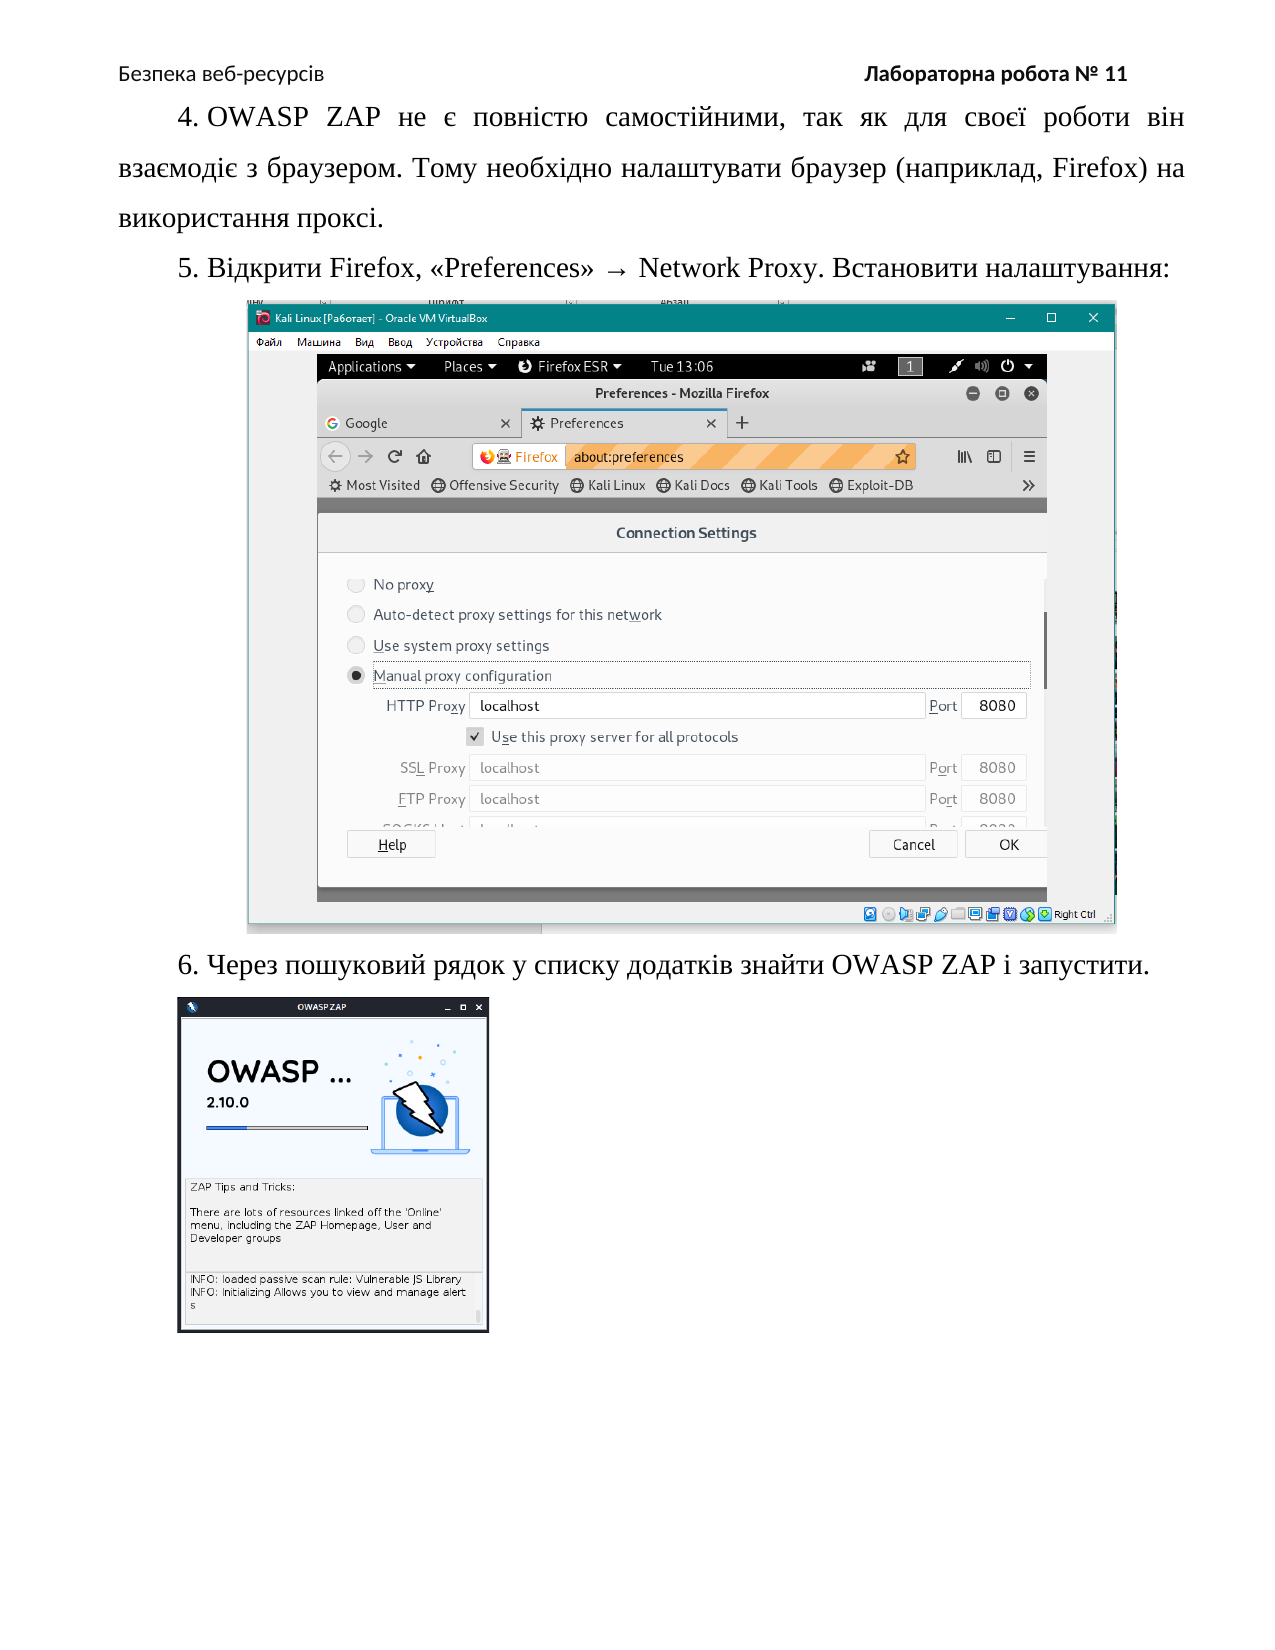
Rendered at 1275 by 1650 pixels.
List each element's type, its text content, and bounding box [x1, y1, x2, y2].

picture [246, 300, 703, 934]
list Через пошуковий рядок у списку додатків знайти OWASP ZAP і запустити. [118, 947, 1186, 981]
picture [177, 997, 490, 1333]
list Відкрити Firefox, «Preferences» → Network Proxy. Встановити налаштування: [118, 251, 1186, 284]
list OWASP ZAP не є повністю самостійними, так як для своєї роботи він взаємодіє з браузером. Тому необхідно налаштувати браузер (наприклад, Firefox) на використання проксі. [118, 99, 1186, 234]
